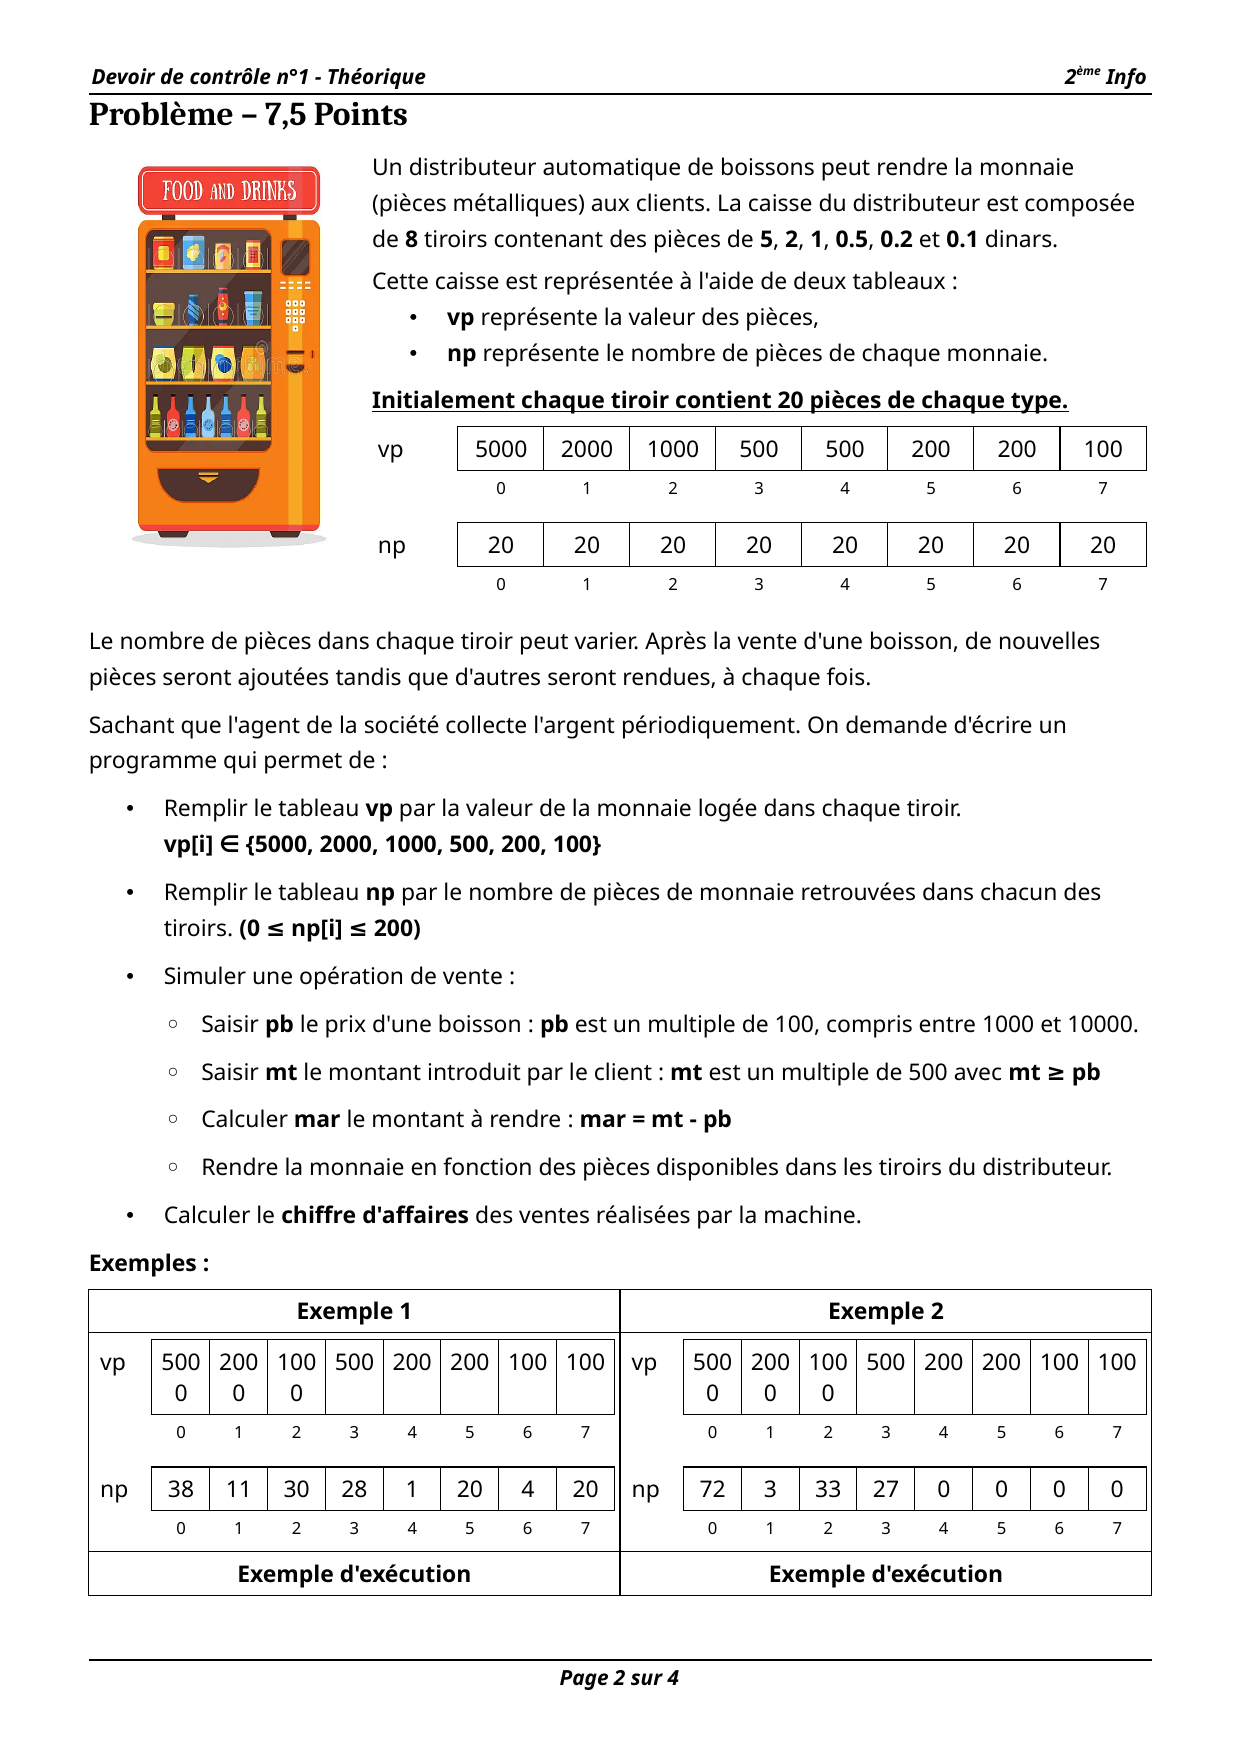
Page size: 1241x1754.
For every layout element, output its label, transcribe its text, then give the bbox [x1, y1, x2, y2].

table_cell [94, 1510, 152, 1545]
table_cell 11 [210, 1468, 267, 1510]
table_cell Exemple d'exécution [621, 1552, 1151, 1595]
table_header 2000 [742, 1340, 799, 1414]
table_cell 0 [684, 1511, 741, 1545]
table_cell 2 [268, 1415, 325, 1449]
table_cell np [626, 1466, 683, 1510]
table_cell 0 [458, 567, 544, 601]
table_cell [458, 505, 544, 522]
table_cell 3 [325, 1415, 383, 1449]
table_cell 1 [544, 567, 630, 601]
table_cell 28 [326, 1468, 383, 1510]
table_cell 33 [800, 1468, 856, 1510]
table_cell 2 [268, 1511, 325, 1545]
table_cell 20 [974, 523, 1059, 566]
table_cell 2 [799, 1415, 857, 1449]
table_header 200 [974, 427, 1059, 470]
table_cell np [94, 1466, 151, 1510]
table_cell [383, 1449, 441, 1466]
table_cell 5 [441, 1511, 498, 1545]
table_header vp [94, 1339, 151, 1414]
table_header 200 [441, 1340, 498, 1414]
table_cell [1060, 505, 1146, 522]
table_cell 38 [152, 1468, 209, 1510]
table_cell 4 [383, 1511, 441, 1545]
table_header 5000 [458, 427, 543, 470]
table_cell [94, 1449, 152, 1466]
table_cell [372, 566, 458, 601]
table_header [89, 139, 366, 607]
table_cell [626, 1510, 683, 1545]
table_cell 1 [544, 471, 630, 505]
table_cell [1030, 1449, 1088, 1466]
table_cell 20 [1061, 523, 1146, 566]
table_cell [94, 1414, 152, 1449]
table_header vp [372, 426, 457, 470]
table_cell 0 [152, 1511, 210, 1545]
table_header 500 [802, 427, 887, 470]
list Saisir pb le prix d'une boisson : pb est un multiple de 100, compris entre 1000 et 10000. [163, 1008, 1152, 1039]
table_cell [799, 1449, 857, 1466]
table_cell 7 [556, 1511, 614, 1545]
table_header 500 [857, 1340, 914, 1414]
table_header 5000 [152, 1340, 209, 1414]
table_cell [626, 1414, 683, 1449]
table_cell [1088, 1449, 1146, 1466]
table_cell 6 [499, 1511, 556, 1545]
table_cell 20 [802, 523, 887, 566]
table_cell 4 [802, 471, 888, 505]
table_header 500 [326, 1340, 383, 1414]
table_cell 4 [383, 1415, 441, 1449]
table_cell [544, 505, 630, 522]
table_cell 20 [441, 1468, 498, 1510]
table_cell 20 [888, 523, 973, 566]
table_cell [741, 1449, 799, 1466]
table_cell 0 [973, 1468, 1030, 1510]
table_cell [268, 1449, 325, 1466]
table_cell 20 [458, 523, 543, 566]
table_cell [89, 1333, 619, 1551]
table_cell 20 [630, 523, 715, 566]
table_cell [716, 505, 802, 522]
table_cell 20 [716, 523, 801, 566]
table_cell [372, 505, 458, 522]
table_cell 7 [1088, 1511, 1146, 1545]
table_cell 2 [630, 567, 716, 601]
table_header 100 [1061, 427, 1146, 470]
table_cell 6 [499, 1415, 556, 1449]
table_cell [857, 1449, 914, 1466]
table_cell [684, 1449, 741, 1466]
table_cell 5 [441, 1415, 498, 1449]
list Calculer le chiffre d'affaires des ventes réalisées par la machine. [126, 1199, 1152, 1230]
table_cell [626, 1449, 683, 1466]
text Le nombre de pièces dans chaque tiroir peut varier. Après la vente d'une boisson, de nouvelles pièces seront ajoutées tandis que d'autres seront rendues, à chaque fois. [88, 625, 1152, 692]
table_cell [621, 1333, 1151, 1551]
table_cell [152, 1449, 210, 1466]
table_cell [802, 505, 888, 522]
table_cell [441, 1449, 498, 1466]
table_cell [630, 505, 716, 522]
table_cell 7 [1060, 567, 1146, 601]
list Saisir mt le montant introduit par le client : mt est un multiple de 500 avec mt ≥ pb [163, 1055, 1152, 1087]
table_cell [888, 505, 974, 522]
list Remplir le tableau vp par la valeur de la monnaie logée dans chaque tiroir. vp[i] ∈ {5000, 2000, 1000, 500, 200, 100} [126, 792, 1152, 859]
table_cell [974, 505, 1060, 522]
table_cell 3 [857, 1511, 914, 1545]
list Simuler une opération de vente : [126, 960, 1152, 991]
table_cell 1 [741, 1511, 799, 1545]
table_header Exemple 1 [89, 1290, 619, 1332]
list Remplir le tableau np par le nombre de pièces de monnaie retrouvées dans chacun des tiroirs. (0 ≤ np[i] ≤ 200) [126, 876, 1152, 943]
table_cell 6 [974, 471, 1060, 505]
table_cell 0 [1089, 1468, 1146, 1510]
table_header Exemple 2 [621, 1290, 1151, 1332]
table_header 1000 [268, 1340, 325, 1414]
table_cell 2 [630, 471, 716, 505]
table_header vp [626, 1339, 683, 1414]
table_header 2000 [210, 1340, 267, 1414]
table_cell [325, 1449, 383, 1466]
table_cell 4 [499, 1468, 556, 1510]
subtitle Problème – 7,5 Points [88, 95, 1152, 133]
table_cell 3 [716, 471, 802, 505]
table_cell 20 [557, 1468, 614, 1510]
table_cell 3 [857, 1415, 914, 1449]
table_cell 20 [544, 523, 629, 566]
table_header 200 [915, 1340, 972, 1414]
table_cell 6 [974, 567, 1060, 601]
table_cell [372, 470, 458, 505]
table_cell 0 [915, 1468, 972, 1510]
table_cell 7 [1060, 471, 1146, 505]
table_cell 6 [1030, 1511, 1088, 1545]
table_cell Exemple d'exécution [89, 1552, 619, 1595]
table_cell [210, 1449, 267, 1466]
table_header 200 [888, 427, 973, 470]
table_cell 72 [684, 1468, 741, 1510]
table_header 1000 [800, 1340, 856, 1414]
table_header 100 [557, 1340, 614, 1414]
table_header 5000 [684, 1340, 741, 1414]
table_cell 3 [325, 1511, 383, 1545]
table_header 100 [1031, 1340, 1088, 1414]
table_header 200 [384, 1340, 440, 1414]
table_cell [973, 1449, 1030, 1466]
table_cell 4 [915, 1511, 972, 1545]
table_cell 27 [857, 1468, 914, 1510]
table_cell 7 [1088, 1415, 1146, 1449]
table_cell 1 [210, 1511, 267, 1545]
table_cell 0 [684, 1415, 741, 1449]
table_cell 1 [210, 1415, 267, 1449]
table_cell 4 [915, 1415, 972, 1449]
table_cell 5 [888, 471, 974, 505]
table_cell 6 [1030, 1415, 1088, 1449]
picture [97, 145, 357, 571]
table_cell [556, 1449, 614, 1466]
table_cell 5 [973, 1511, 1030, 1545]
table_cell 5 [888, 567, 974, 601]
list Calculer mar le montant à rendre : mar = mt - pb [163, 1103, 1152, 1134]
table_cell 1 [741, 1415, 799, 1449]
table_cell 0 [1031, 1468, 1088, 1510]
table_header Un distributeur automatique de boissons peut rendre la monnaie (pièces métalliques) aux clients. La caisse du distributeur est composée de 8 tiroirs contenant des pièces de 5, 2, 1, 0.5, 0.2 et 0.1 dinars. Cette caisse est représentée à l'aide de deux tableaux : vp représente la valeur des pièces, np représente le nombre de pièces de chaque monnaie. Initialement chaque tiroir contient 20 pièces de chaque type. [366, 139, 1152, 607]
list Rendre la monnaie en fonction des pièces disponibles dans les tiroirs du distributeur. [163, 1151, 1152, 1182]
table_cell 3 [716, 567, 802, 601]
table_header 2000 [544, 427, 629, 470]
text Sachant que l'agent de la société collecte l'argent périodiquement. On demande d'écrire un programme qui permet de : [88, 708, 1152, 776]
table_cell [499, 1449, 556, 1466]
table_cell [915, 1449, 972, 1466]
table_cell 5 [973, 1415, 1030, 1449]
table_cell 0 [458, 471, 544, 505]
table_header 100 [499, 1340, 556, 1414]
table_cell 30 [268, 1468, 325, 1510]
table_cell 7 [556, 1415, 614, 1449]
table_cell 1 [384, 1468, 440, 1510]
table_header 500 [716, 427, 801, 470]
table_header 1000 [630, 427, 715, 470]
table_header 200 [973, 1340, 1030, 1414]
table_header 100 [1089, 1340, 1146, 1414]
table_cell 3 [742, 1468, 799, 1510]
text Exemples : [88, 1247, 1152, 1278]
table_cell 4 [802, 567, 888, 601]
table_cell 0 [152, 1415, 210, 1449]
table_cell np [372, 522, 457, 566]
table_cell 2 [799, 1511, 857, 1545]
